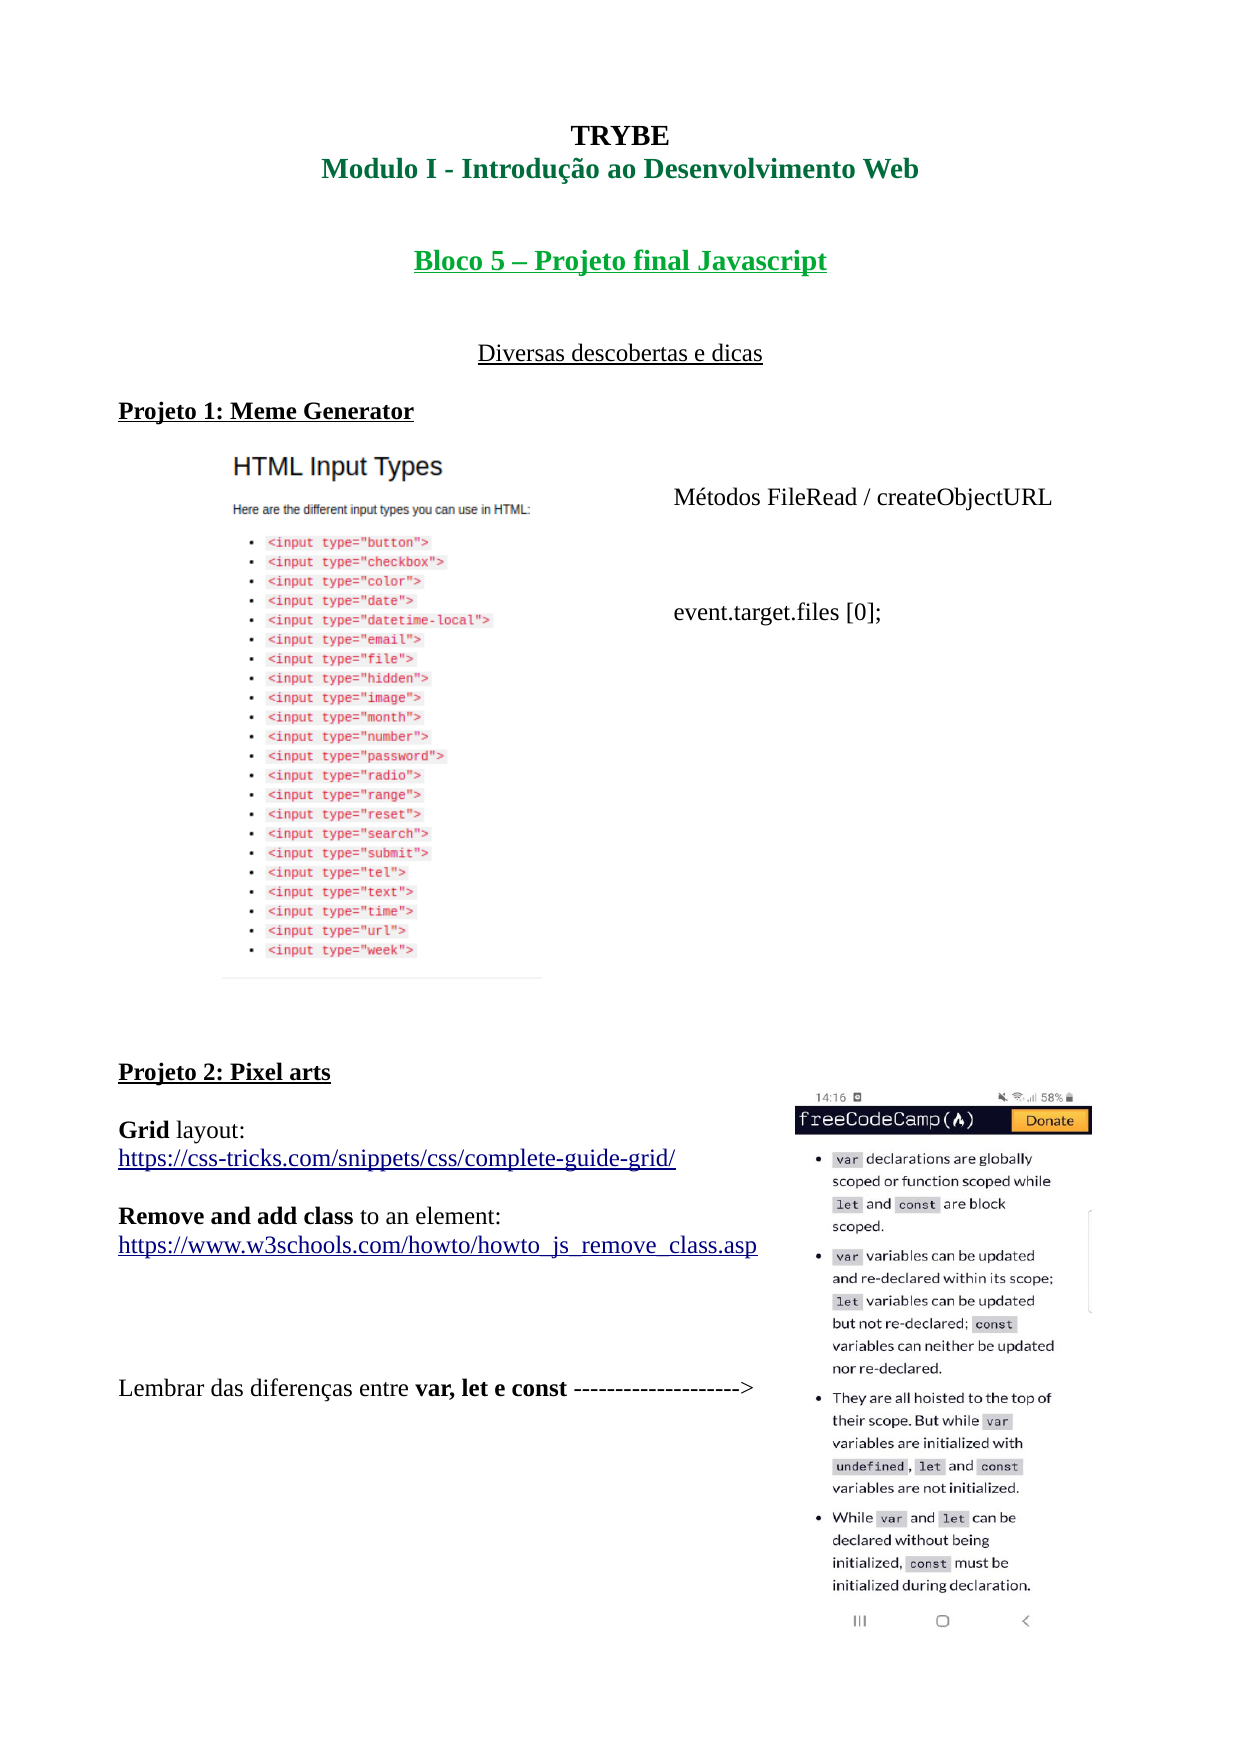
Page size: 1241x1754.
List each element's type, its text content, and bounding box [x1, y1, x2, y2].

text Projeto 2: Pixel arts [118, 1057, 1122, 1086]
text Projeto 1: Meme Generator [118, 396, 1122, 425]
text Métodos FileRead / createObjectURL [542, 482, 1122, 511]
text https://css-tricks.com/snippets/css/complete-guide-grid/ [118, 1143, 795, 1172]
text Diversas descobertas e dicas [118, 338, 1122, 367]
picture [795, 1088, 1092, 1639]
text Grid layout: [118, 1115, 795, 1143]
text event.target.files [0]; [542, 597, 1122, 626]
text [118, 597, 222, 626]
text Bloco 5 – Projeto final Javascript [118, 243, 1122, 276]
text TRYBE [118, 118, 1122, 152]
text Remove and add class to an element: https://www.w3schools.com/howto/howto_js_remove_class.asp [118, 1201, 795, 1258]
picture [222, 445, 542, 980]
text [118, 482, 222, 511]
text Lembrar das diferenças entre var, let e const --------------------> [118, 1373, 795, 1402]
text [1092, 1115, 1122, 1143]
text Modulo I - Introdução ao Desenvolvimento Web [118, 152, 1122, 185]
